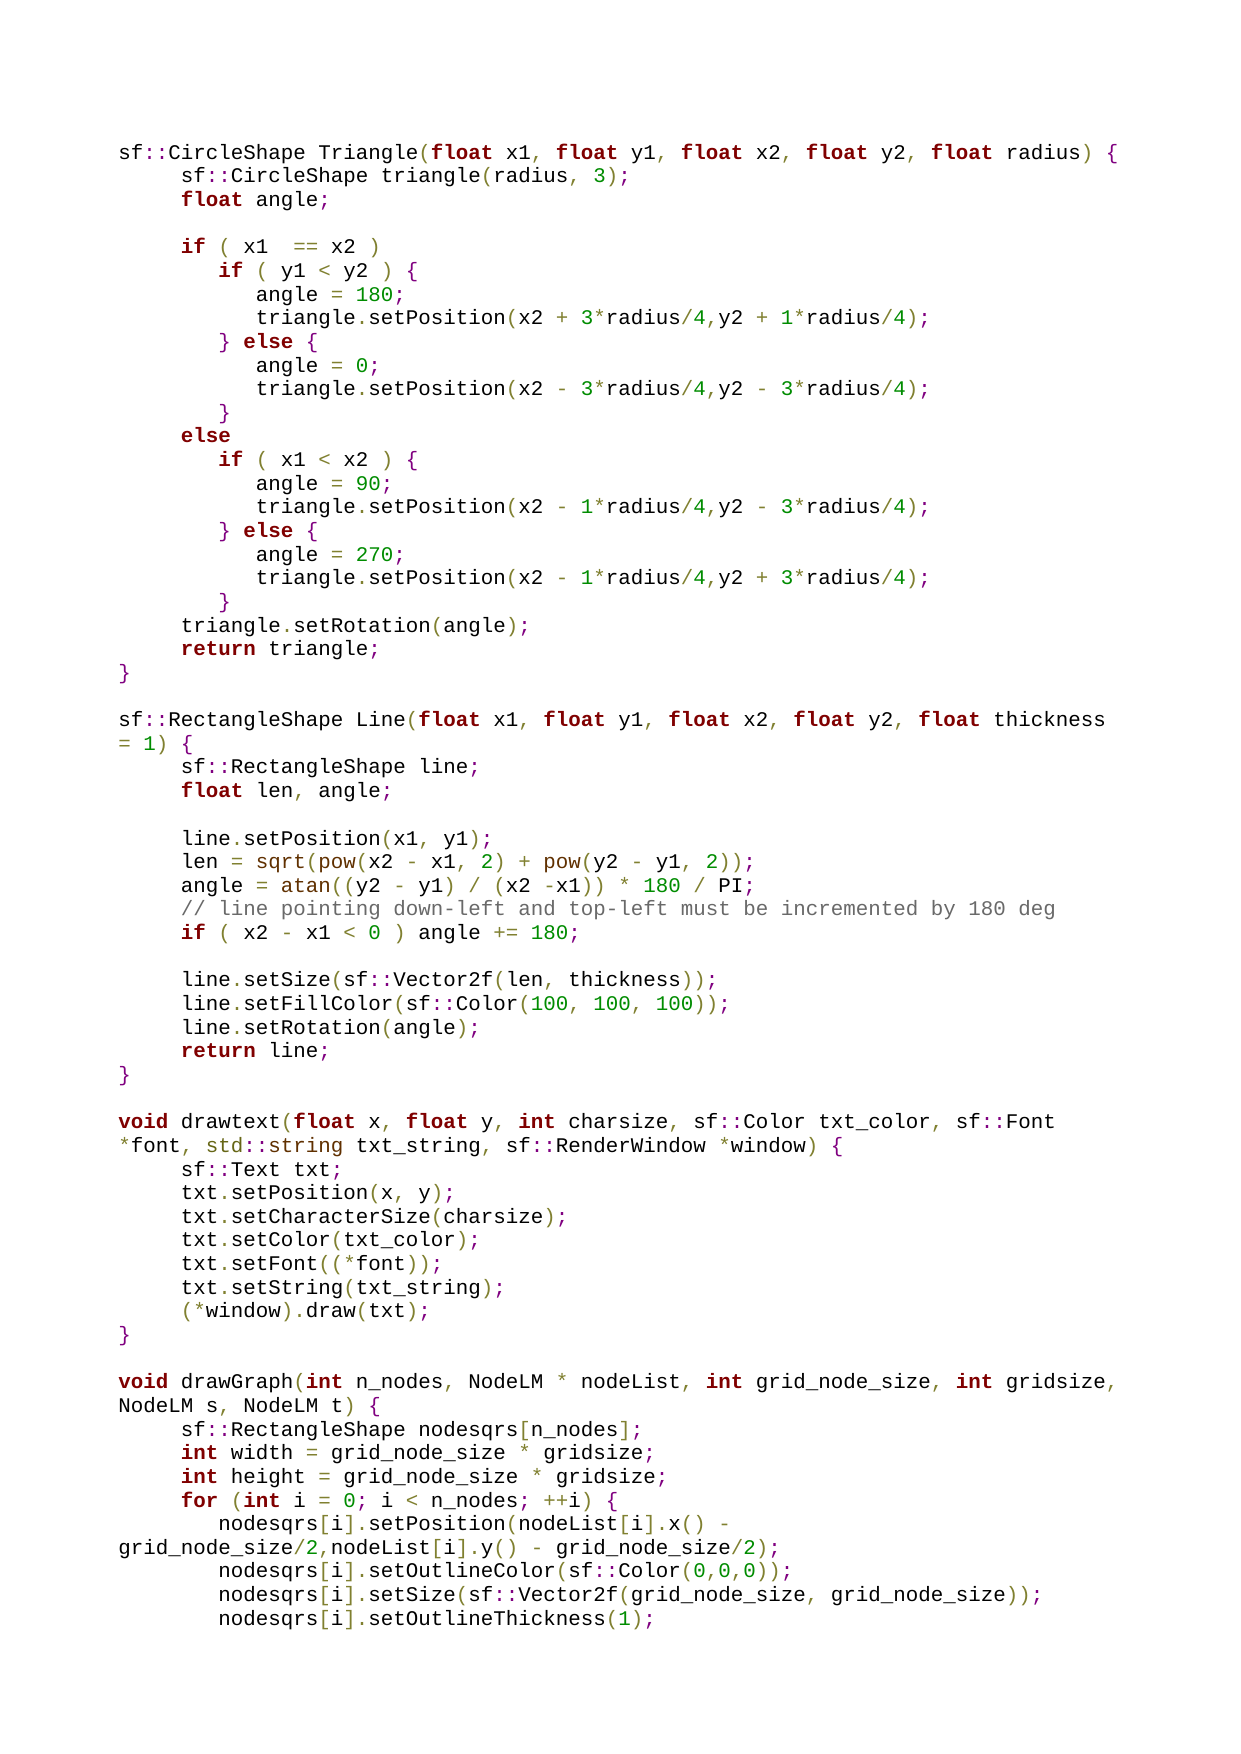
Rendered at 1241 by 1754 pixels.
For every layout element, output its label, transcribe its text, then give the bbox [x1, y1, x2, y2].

text txt.setFont((*font)); [118, 1253, 1122, 1277]
text triangle.setRotation(angle); [118, 615, 1122, 638]
text txt.setPosition(x, y); [118, 1182, 1122, 1206]
text sf::RectangleShape Line(float x1, float y1, float x2, float y2, float thickness = 1) { [118, 709, 1122, 757]
text line.setPosition(x1, y1); [118, 827, 1122, 851]
text line.setSize(sf::Vector2f(len, thickness)); [118, 969, 1122, 993]
text angle = 180; [118, 284, 1122, 307]
text nodesqrs[i].setOutlineColor(sf::Color(0,0,0)); [118, 1561, 1122, 1584]
text if ( x1 < x2 ) { [118, 449, 1122, 473]
text angle = 270; [118, 544, 1122, 567]
text nodesqrs[i].setOutlineThickness(1); [118, 1608, 1122, 1631]
text } else { [118, 520, 1122, 544]
text if ( x2 - x1 < 0 ) angle += 180; [118, 922, 1122, 946]
text txt.setCharacterSize(charsize); [118, 1206, 1122, 1229]
text txt.setColor(txt_color); [118, 1229, 1122, 1253]
text float len, angle; [118, 780, 1122, 804]
text nodesqrs[i].setSize(sf::Vector2f(grid_node_size, grid_node_size)); [118, 1584, 1122, 1608]
text int width = grid_node_size * gridsize; [118, 1442, 1122, 1466]
text sf::CircleShape triangle(radius, 3); [118, 165, 1122, 189]
text triangle.setPosition(x2 - 1*radius/4,y2 + 3*radius/4); [118, 567, 1122, 591]
text else [118, 426, 1122, 449]
text } [118, 1064, 1122, 1088]
text return triangle; [118, 638, 1122, 662]
text void drawtext(float x, float y, int charsize, sf::Color txt_color, sf::Font *font, std::string txt_string, sf::RenderWindow *window) { [118, 1111, 1122, 1158]
text sf::Text txt; [118, 1158, 1122, 1182]
text return line; [118, 1040, 1122, 1064]
text sf::RectangleShape line; [118, 757, 1122, 780]
text sf::CircleShape Triangle(float x1, float y1, float x2, float y2, float radius) { [118, 142, 1122, 165]
text line.setFillColor(sf::Color(100, 100, 100)); [118, 993, 1122, 1017]
text (*window).draw(txt); [118, 1300, 1122, 1324]
text if ( x1 == x2 ) [118, 236, 1122, 260]
text } [118, 591, 1122, 615]
text for (int i = 0; i < n_nodes; ++i) { [118, 1489, 1122, 1513]
text triangle.setPosition(x2 - 1*radius/4,y2 - 3*radius/4); [118, 496, 1122, 520]
text angle = 0; [118, 354, 1122, 378]
text nodesqrs[i].setPosition(nodeList[i].x() - grid_node_size/2,nodeList[i].y() - grid_node_size/2); [118, 1513, 1122, 1561]
text } [118, 1324, 1122, 1348]
text } [118, 402, 1122, 426]
text len = sqrt(pow(x2 - x1, 2) + pow(y2 - y1, 2)); [118, 851, 1122, 875]
text angle = atan((y2 - y1) / (x2 -x1)) * 180 / PI; [118, 875, 1122, 898]
text txt.setString(txt_string); [118, 1277, 1122, 1300]
text // line pointing down-left and top-left must be incremented by 180 deg [118, 898, 1122, 922]
text sf::RectangleShape nodesqrs[n_nodes]; [118, 1419, 1122, 1442]
text } [118, 662, 1122, 686]
text line.setRotation(angle); [118, 1017, 1122, 1040]
text float angle; [118, 189, 1122, 213]
text triangle.setPosition(x2 + 3*radius/4,y2 + 1*radius/4); [118, 307, 1122, 331]
text } else { [118, 331, 1122, 354]
text void drawGraph(int n_nodes, NodeLM * nodeList, int grid_node_size, int gridsize, NodeLM s, NodeLM t) { [118, 1371, 1122, 1419]
text int height = grid_node_size * gridsize; [118, 1466, 1122, 1489]
text triangle.setPosition(x2 - 3*radius/4,y2 - 3*radius/4); [118, 378, 1122, 402]
text angle = 90; [118, 473, 1122, 496]
text if ( y1 < y2 ) { [118, 260, 1122, 284]
